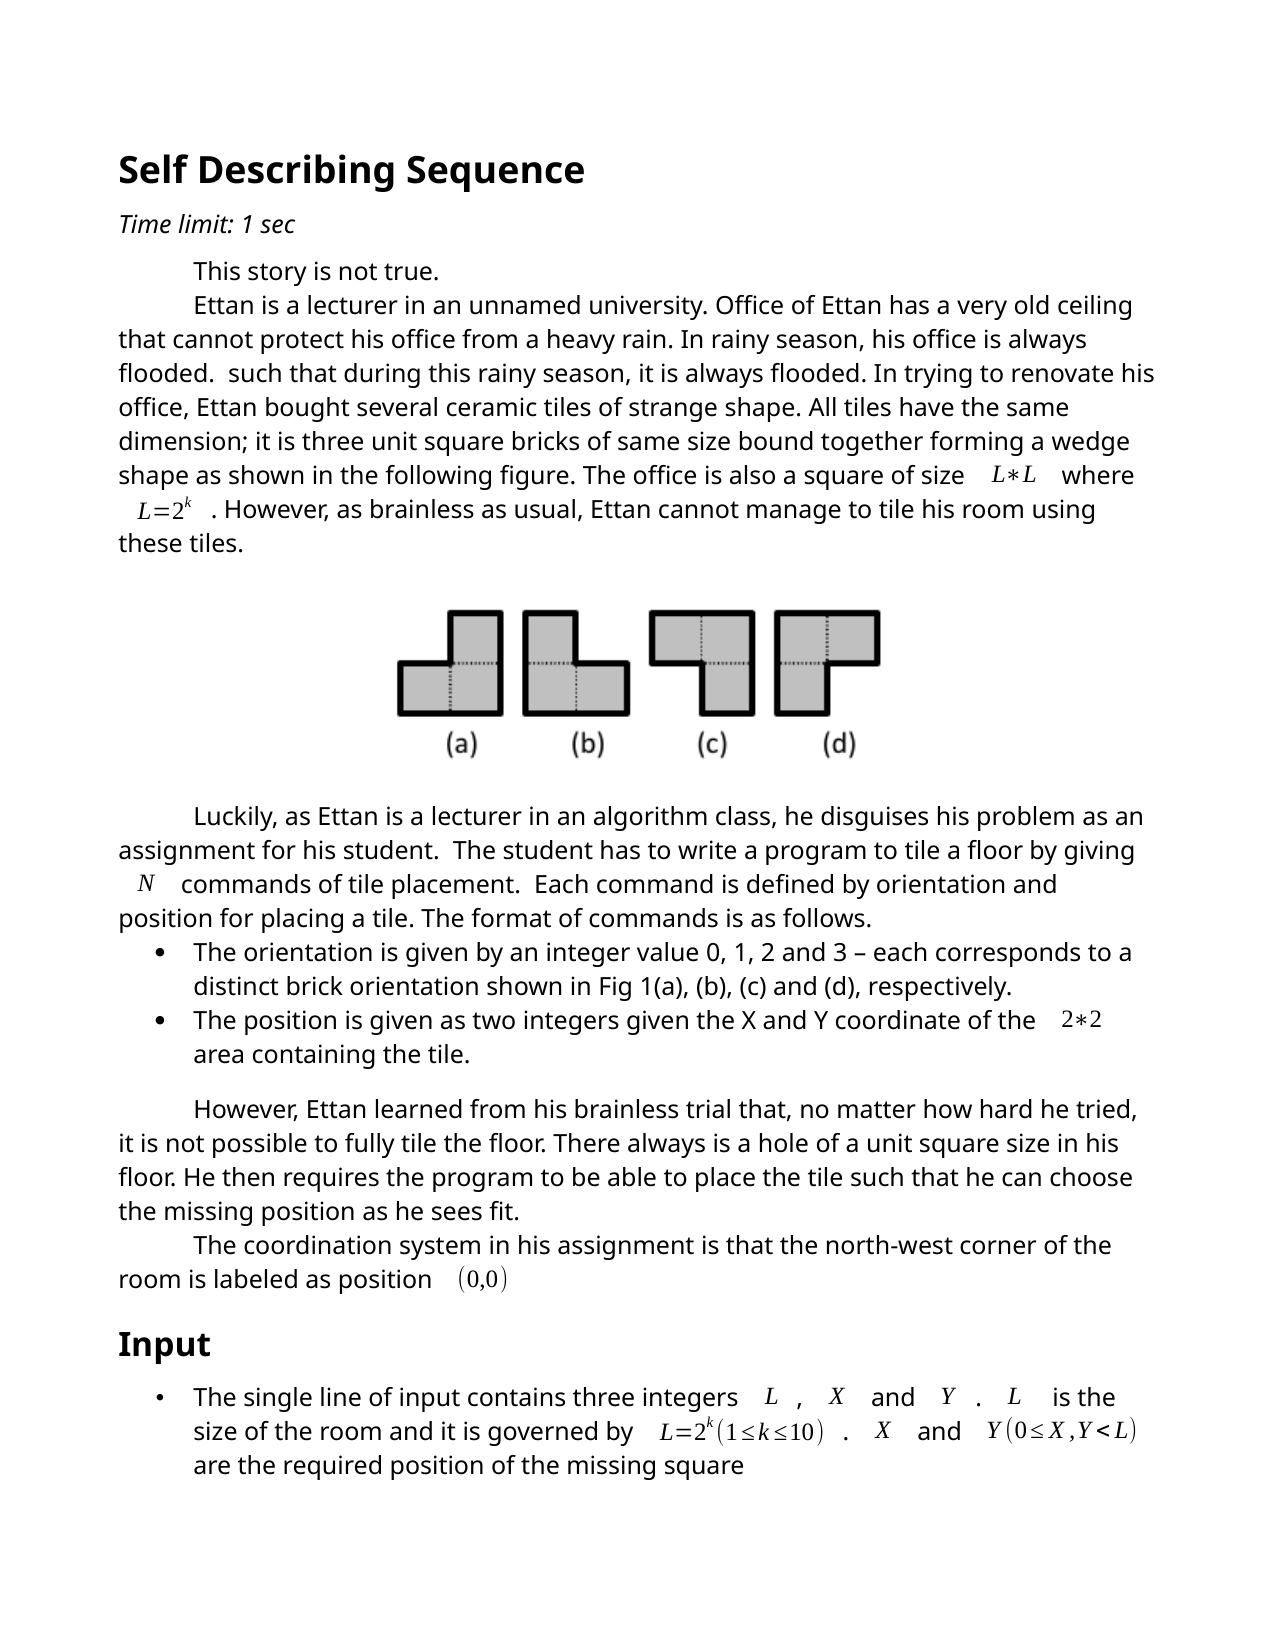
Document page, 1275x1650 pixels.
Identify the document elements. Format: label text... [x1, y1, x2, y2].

picture [349, 593, 926, 775]
text However, Ettan learned from his brainless trial that, no matter how hard he tried, it is not possible to fully tile the floor. There always is a hole of a unit square size in his floor. He then requires the program to be able to place the tile such that he can choose the missing position as he sees fit. [118, 1092, 1157, 1228]
text Ettan is a lecturer in an unnamed university. Office of Ettan has a very old ceiling that cannot protect his office from a heavy rain. In rainy season, his office is always flooded. such that during this rainy season, it is always flooded. In trying to renovate his office, Ettan bought several ceramic tiles of strange shape. All tiles have the same dimension; it is three unit square bricks of same size bound together forming a wedge shape as shown in the following figure. The office is also a square of size where . However, as brainless as usual, Ettan cannot manage to tile his room using these tiles. [118, 287, 1157, 560]
list The orientation is given by an integer value 0, 1, 2 and 3 – each corresponds to a distinct brick orientation shown in Fig 1(a), (b), (c) and (d), respectively. [156, 934, 1157, 1003]
subtitle Input [118, 1321, 1157, 1367]
text Luckily, as Ettan is a lecturer in an algorithm class, he disguises his problem as an assignment for his student. The student has to write a program to tile a floor by giving commands of tile placement. Each command is defined by orientation and position for placing a tile. The format of commands is as follows. [118, 798, 1157, 934]
text Time limit: 1 sec [118, 207, 1157, 241]
text This story is not true. [118, 253, 1157, 287]
text The coordination system in his assignment is that the north-west corner of the room is labeled as position [118, 1228, 1157, 1296]
title Self Describing Sequence [118, 143, 1157, 194]
list The single line of input contains three integers , and . is the size of the room and it is governed by . and are the required position of the missing square [156, 1379, 1157, 1481]
list The position is given as two integers given the X and Y coordinate of the area containing the tile. [156, 1003, 1157, 1071]
